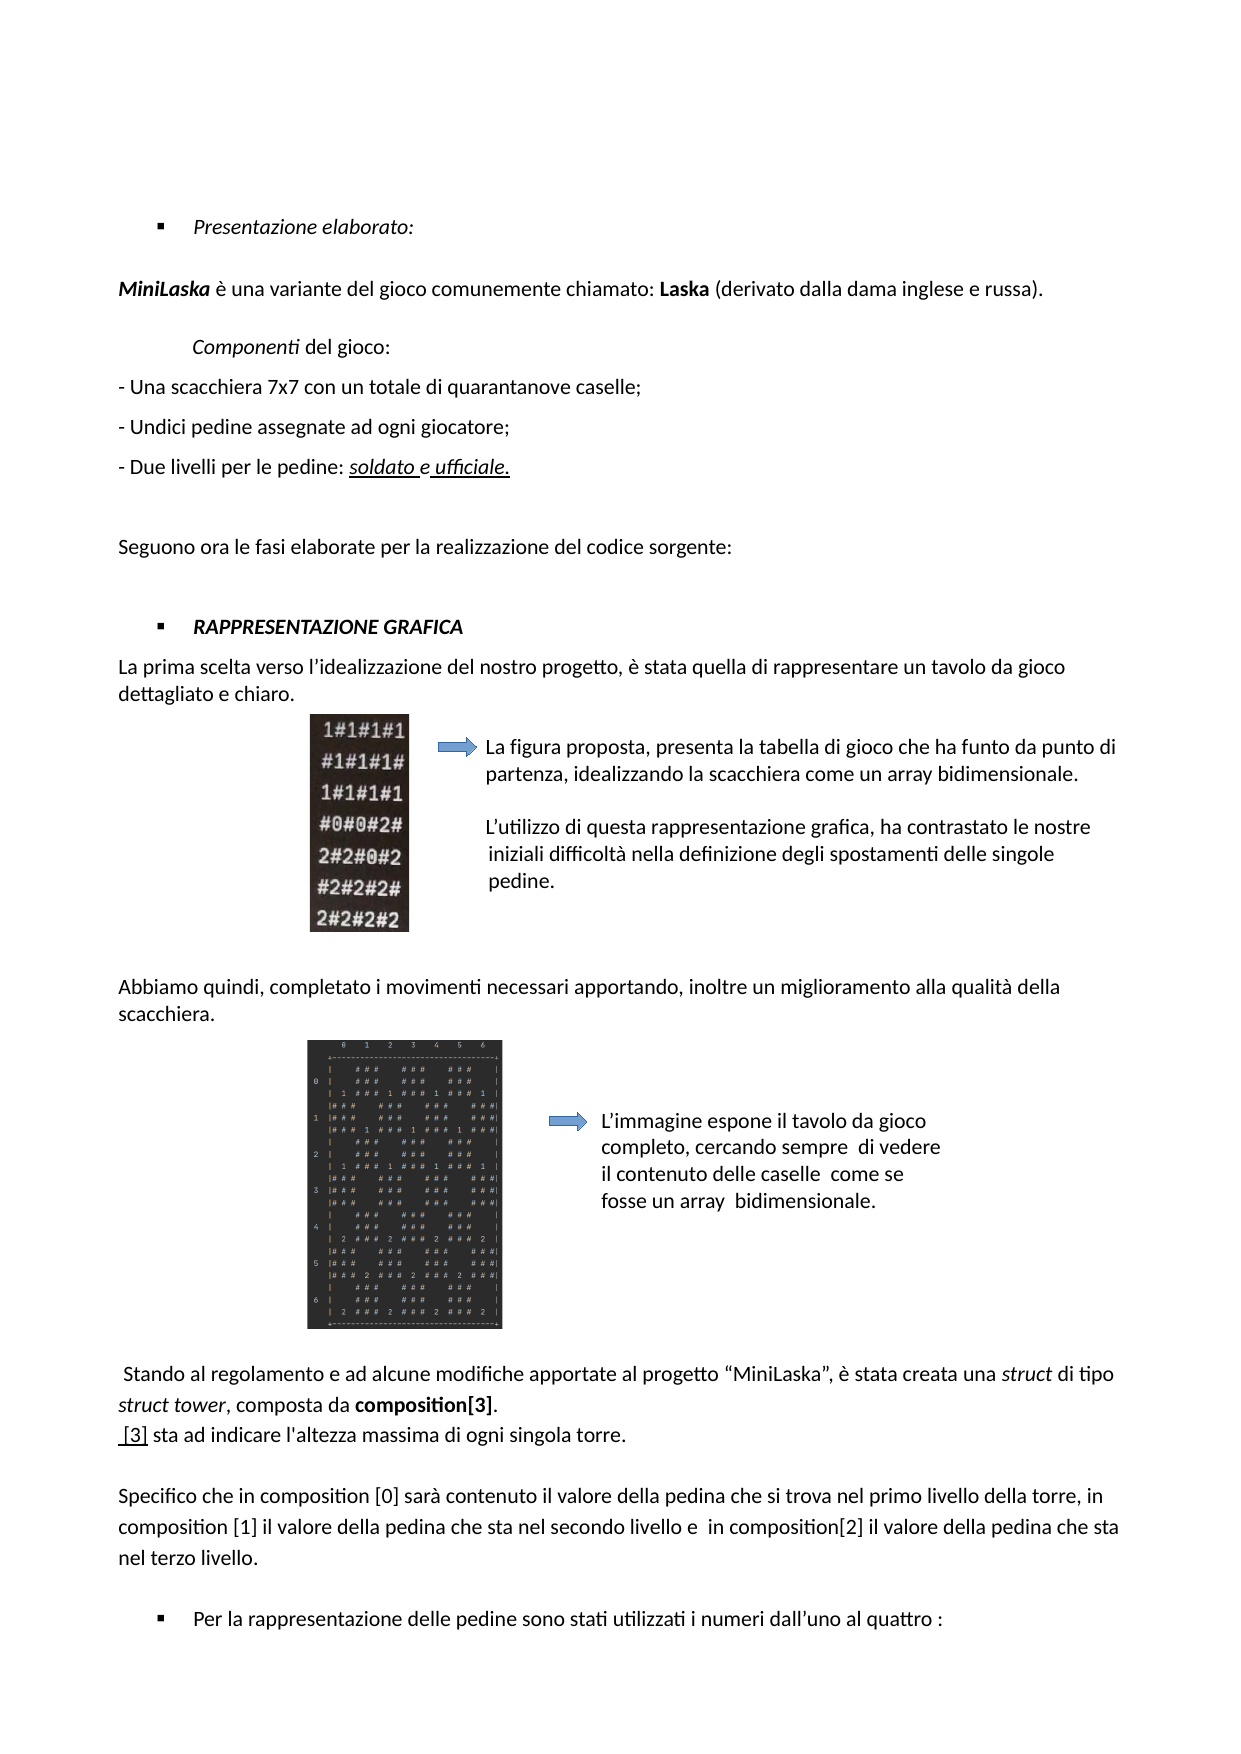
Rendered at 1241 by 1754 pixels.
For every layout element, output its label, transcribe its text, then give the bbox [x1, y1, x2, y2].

text La prima scelta verso l’idealizzazione del nostro progetto, è stata quella di rappresentare un tavolo da gioco dettagliato e chiaro. [118, 653, 1122, 733]
list [118, 1160, 307, 1187]
list partenza, idealizzando la scacchiera come un array bidimensionale. [443, 760, 1122, 787]
list Per la rappresentazione delle pedine sono stati utilizzati i numeri dall’uno al quattro : [156, 1605, 1122, 1632]
text - Due livelli per le pedine: soldato e ufficiale. [118, 453, 1122, 480]
list il contenuto delle caselle come se [503, 1160, 1122, 1187]
text - Una scacchiera 7x7 con un totale di quarantanove caselle; [118, 373, 1122, 400]
list [118, 867, 309, 893]
text Specifico che in composition [0] sarà contenuto il valore della pedina che si trova nel primo livello della torre, in composition [1] il valore della pedina che sta nel secondo livello e in composition[2] il valore della pedina che sta nel terzo livello. [118, 1483, 1122, 1571]
list L’utilizzo di questa rappresentazione grafica, ha contrastato le nostre [480, 813, 1122, 840]
picture [307, 1040, 503, 1329]
text - Undici pedine assegnate ad ogni giocatore; [118, 413, 1122, 440]
list La figura proposta, presenta la tabella di gioco che ha funto da punto di [443, 733, 1122, 760]
list [118, 1107, 307, 1133]
text Stando al regolamento e ad alcune modifiche apportate al progetto “MiniLaska”, è stata creata una struct di tipo struct tower, composta da composition[3]. [3] sta ad indicare l'altezza massima di ogni singola torre. [118, 1360, 1122, 1448]
list Presentazione elaborato: [156, 213, 1122, 240]
text Seguono ora le fasi elaborate per la realizzazione del codice sorgente: [118, 533, 1122, 560]
text Abbiamo quindi, completato i movimenti necessari apportando, inoltre un miglioramento alla qualità della scacchiera. [118, 973, 1122, 1027]
list iniziali difficoltà nella definizione degli spostamenti delle singole [410, 840, 1122, 867]
list [118, 840, 309, 867]
list pedine. [410, 867, 1122, 893]
list L’immagine espone il tavolo da gioco [503, 1107, 1122, 1133]
list [118, 1133, 307, 1160]
text Componenti del gioco: [118, 333, 1122, 360]
list fosse un array bidimensionale. [503, 1187, 1122, 1213]
list [118, 1187, 307, 1213]
list completo, cercando sempre di vedere [503, 1133, 1122, 1160]
list RAPPRESENTAZIONE GRAFICA [156, 613, 1122, 640]
picture [309, 714, 410, 932]
text MiniLaska è una variante del gioco comunemente chiamato: Laska (derivato dalla dama inglese e russa). [118, 275, 1122, 302]
